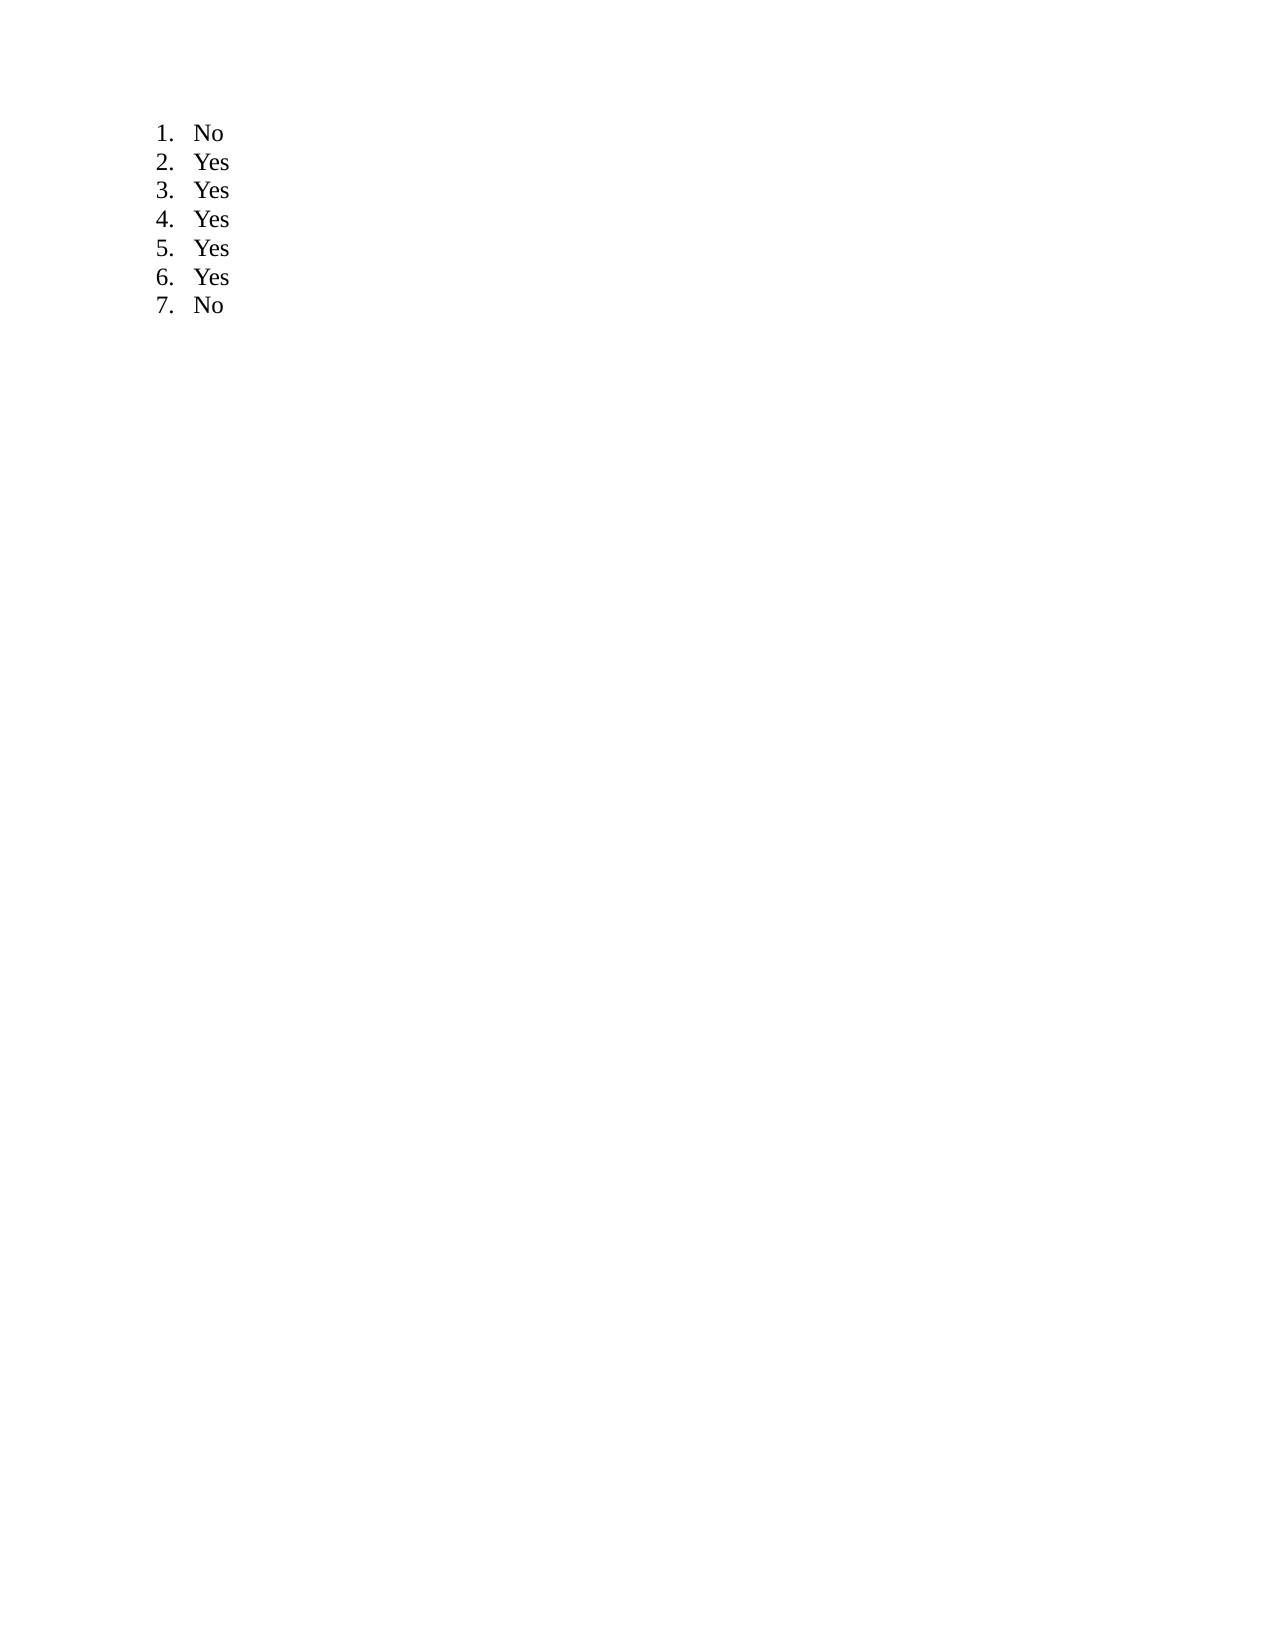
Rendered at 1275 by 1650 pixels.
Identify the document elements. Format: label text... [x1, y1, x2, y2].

list Yes [156, 176, 1157, 204]
list Yes [156, 262, 1157, 291]
list No [156, 118, 1157, 147]
list No [156, 291, 1157, 319]
list Yes [156, 233, 1157, 262]
list Yes [156, 147, 1157, 176]
list Yes [156, 204, 1157, 233]
